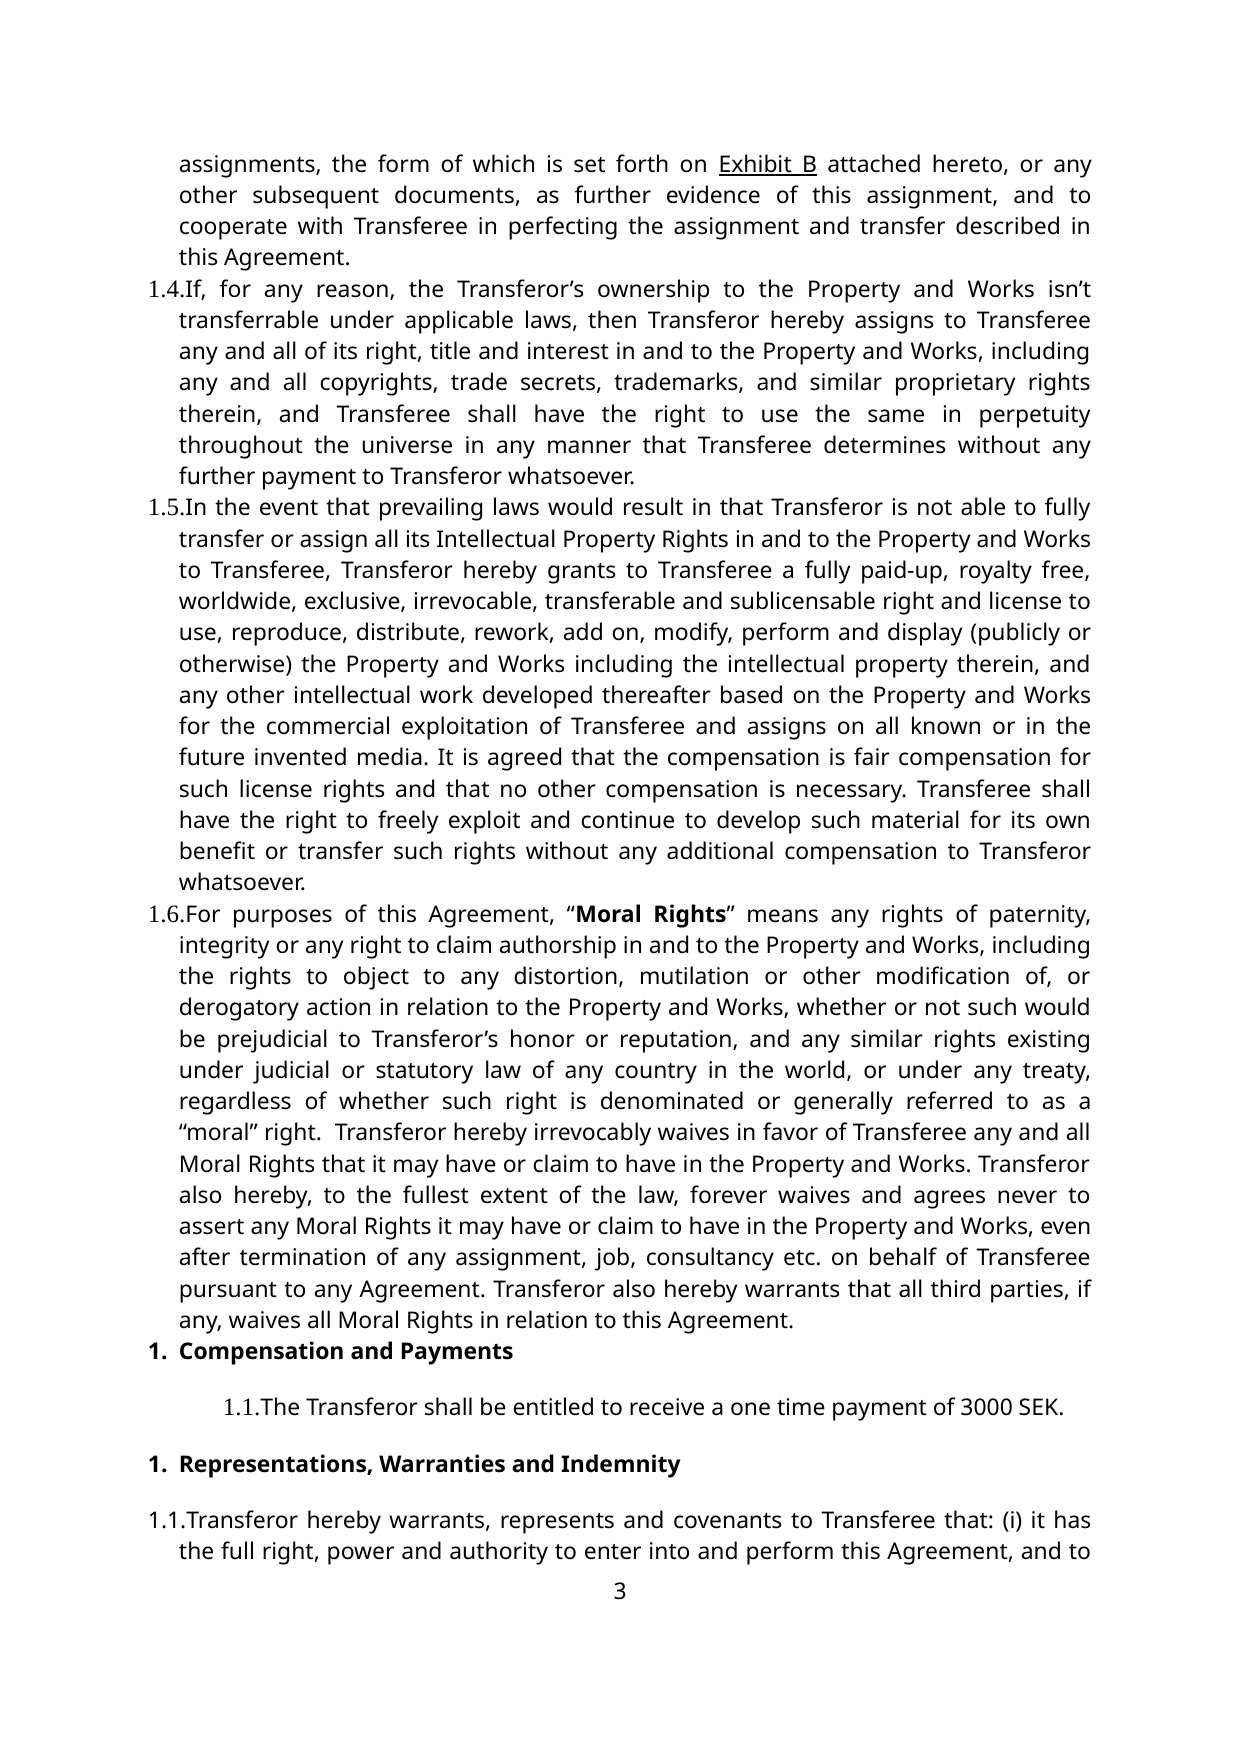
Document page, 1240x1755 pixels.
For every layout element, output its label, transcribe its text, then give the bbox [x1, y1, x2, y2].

list If, for any reason, the Transferor’s ownership to the Property and Works isn’t transferrable under applicable laws, then Transferor hereby assigns to Transferee any and all of its right, title and interest in and to the Property and Works, including any and all copyrights, trade secrets, trademarks, and similar proprietary rights therein, and Transferee shall have the right to use the same in perpetuity throughout the universe in any manner that Transferee determines without any further payment to Transferor whatsoever. [148, 273, 1092, 491]
list For purposes of this Agreement, “Moral Rights” means any rights of paternity, integrity or any right to claim authorship in and to the Property and Works, including the rights to object to any distortion, mutilation or other modification of, or derogatory action in relation to the Property and Works, whether or not such would be prejudicial to Transferor’s honor or reputation, and any similar rights existing under judicial or statutory law of any country in the world, or under any treaty, regardless of whether such right is denominated or generally referred to as a “moral” right. Transferor hereby irrevocably waives in favor of Transferee any and all Moral Rights that it may have or claim to have in the Property and Works. Transferor also hereby, to the fullest extent of the law, forever waives and agrees never to assert any Moral Rights it may have or claim to have in the Property and Works, even after termination of any assignment, job, consultancy etc. on behalf of Transferee pursuant to any Agreement. Transferor also hereby warrants that all third parties, if any, waives all Moral Rights in relation to this Agreement. [148, 898, 1092, 1335]
list The Transferor shall be entitled to receive a one time payment of 3000 SEK. [223, 1391, 1092, 1423]
list In the event that prevailing laws would result in that Transferor is not able to fully transfer or assign all its Intellectual Property Rights in and to the Property and Works to Transferee, Transferor hereby grants to Transferee a fully paid-up, royalty free, worldwide, exclusive, irrevocable, transferable and sublicensable right and license to use, reproduce, distribute, rework, add on, modify, perform and display (publicly or otherwise) the Property and Works including the intellectual property therein, and any other intellectual work developed thereafter based on the Property and Works for the commercial exploitation of Transferee and assigns on all known or in the future invented media. It is agreed that the compensation is fair compensation for such license rights and that no other compensation is necessary. Transferee shall have the right to freely exploit and continue to develop such material for its own benefit or transfer such rights without any additional compensation to Transferor whatsoever. [148, 491, 1092, 898]
list Compensation and Payments [148, 1335, 1092, 1366]
list Representations, Warranties and Indemnity [148, 1448, 1092, 1479]
list assignments, the form of which is set forth on Exhibit B attached hereto, or any other subsequent documents, as further evidence of this assignment, and to cooperate with Transferee in perfecting the assignment and transfer described in this Agreement. [148, 148, 1092, 273]
list Transferor hereby warrants, represents and covenants to Transferee that: (i) it has the full right, power and authority to enter into and perform this Agreement, and to [148, 1504, 1092, 1566]
